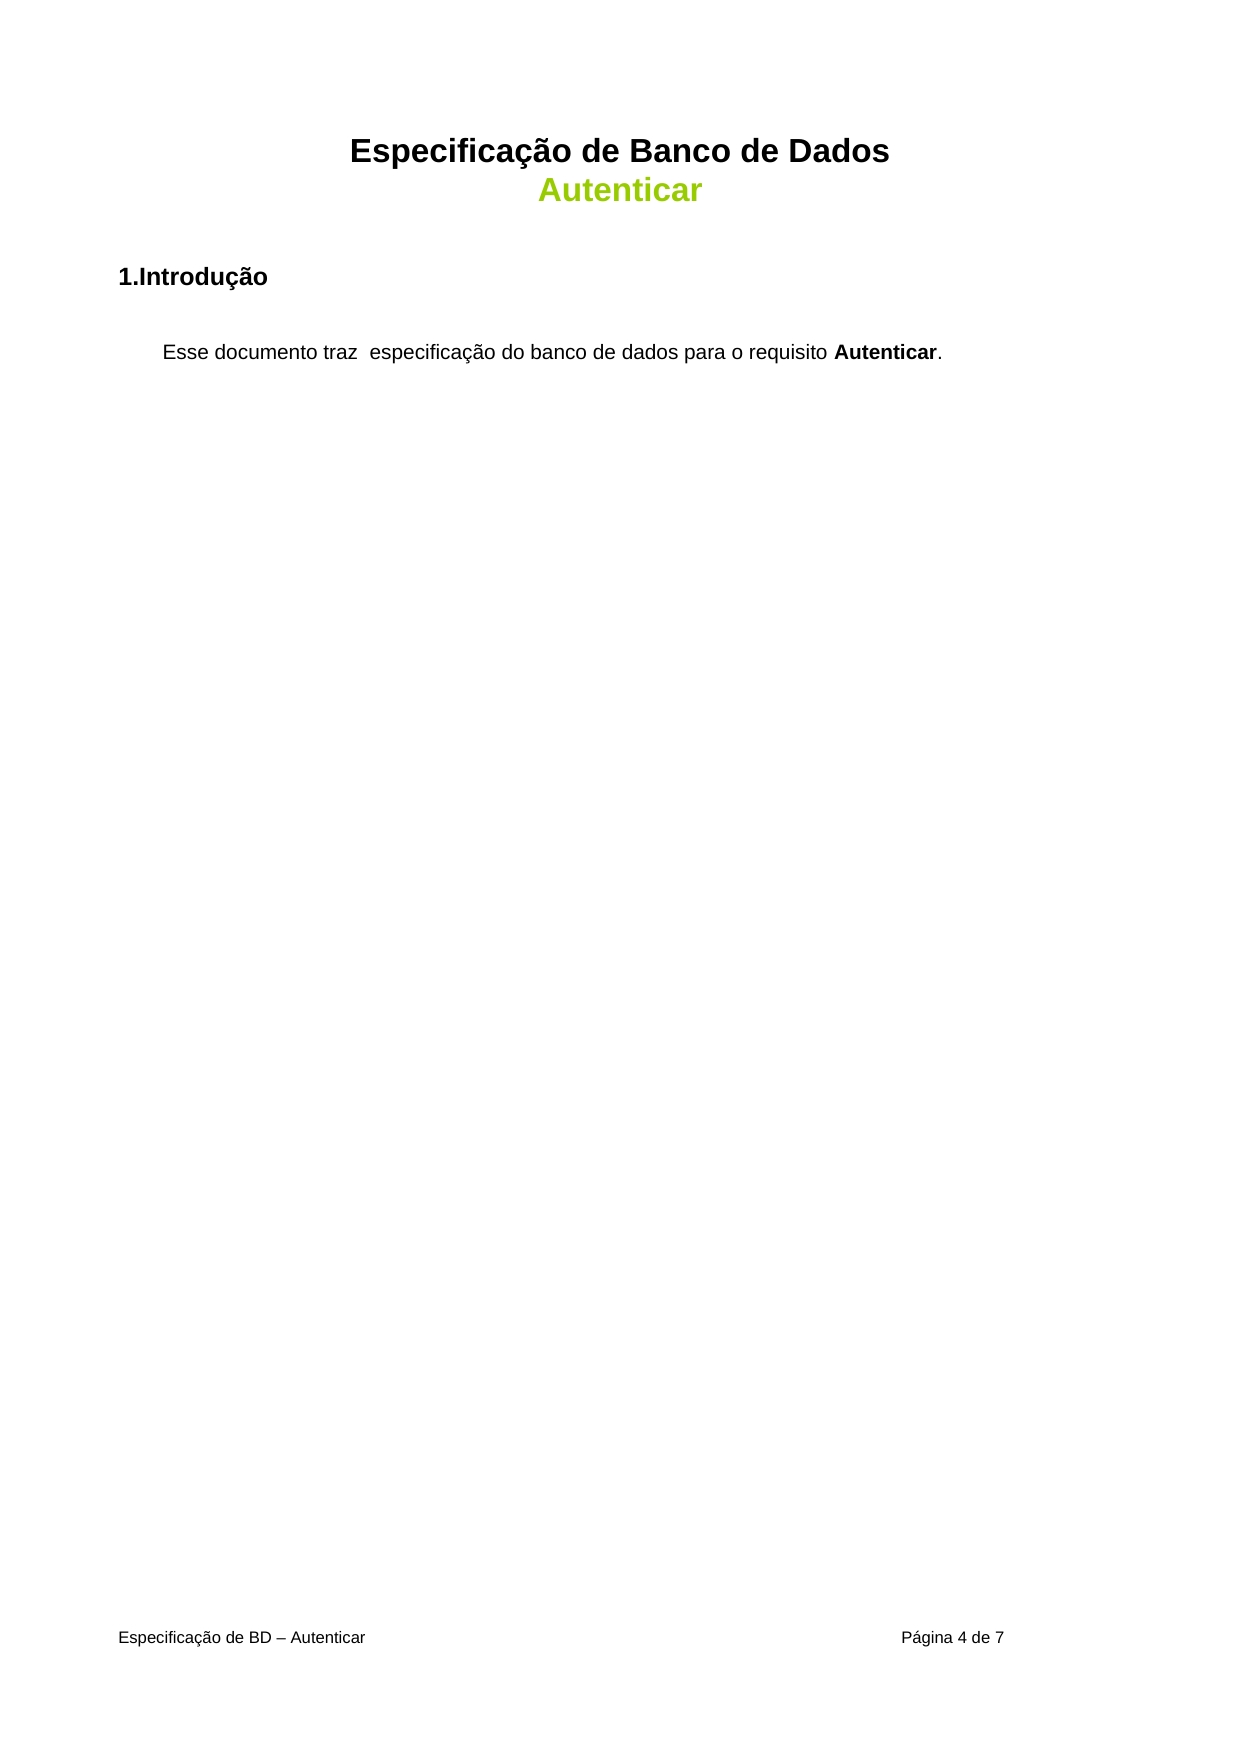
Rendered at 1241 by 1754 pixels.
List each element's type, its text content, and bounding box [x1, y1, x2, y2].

title Autenticar [118, 170, 1122, 208]
text Esse documento traz especificação do banco de dados para o requisito Autenticar. [118, 340, 1122, 364]
subtitle Introdução [118, 262, 1122, 291]
title Especificação de Banco de Dados [118, 131, 1122, 170]
